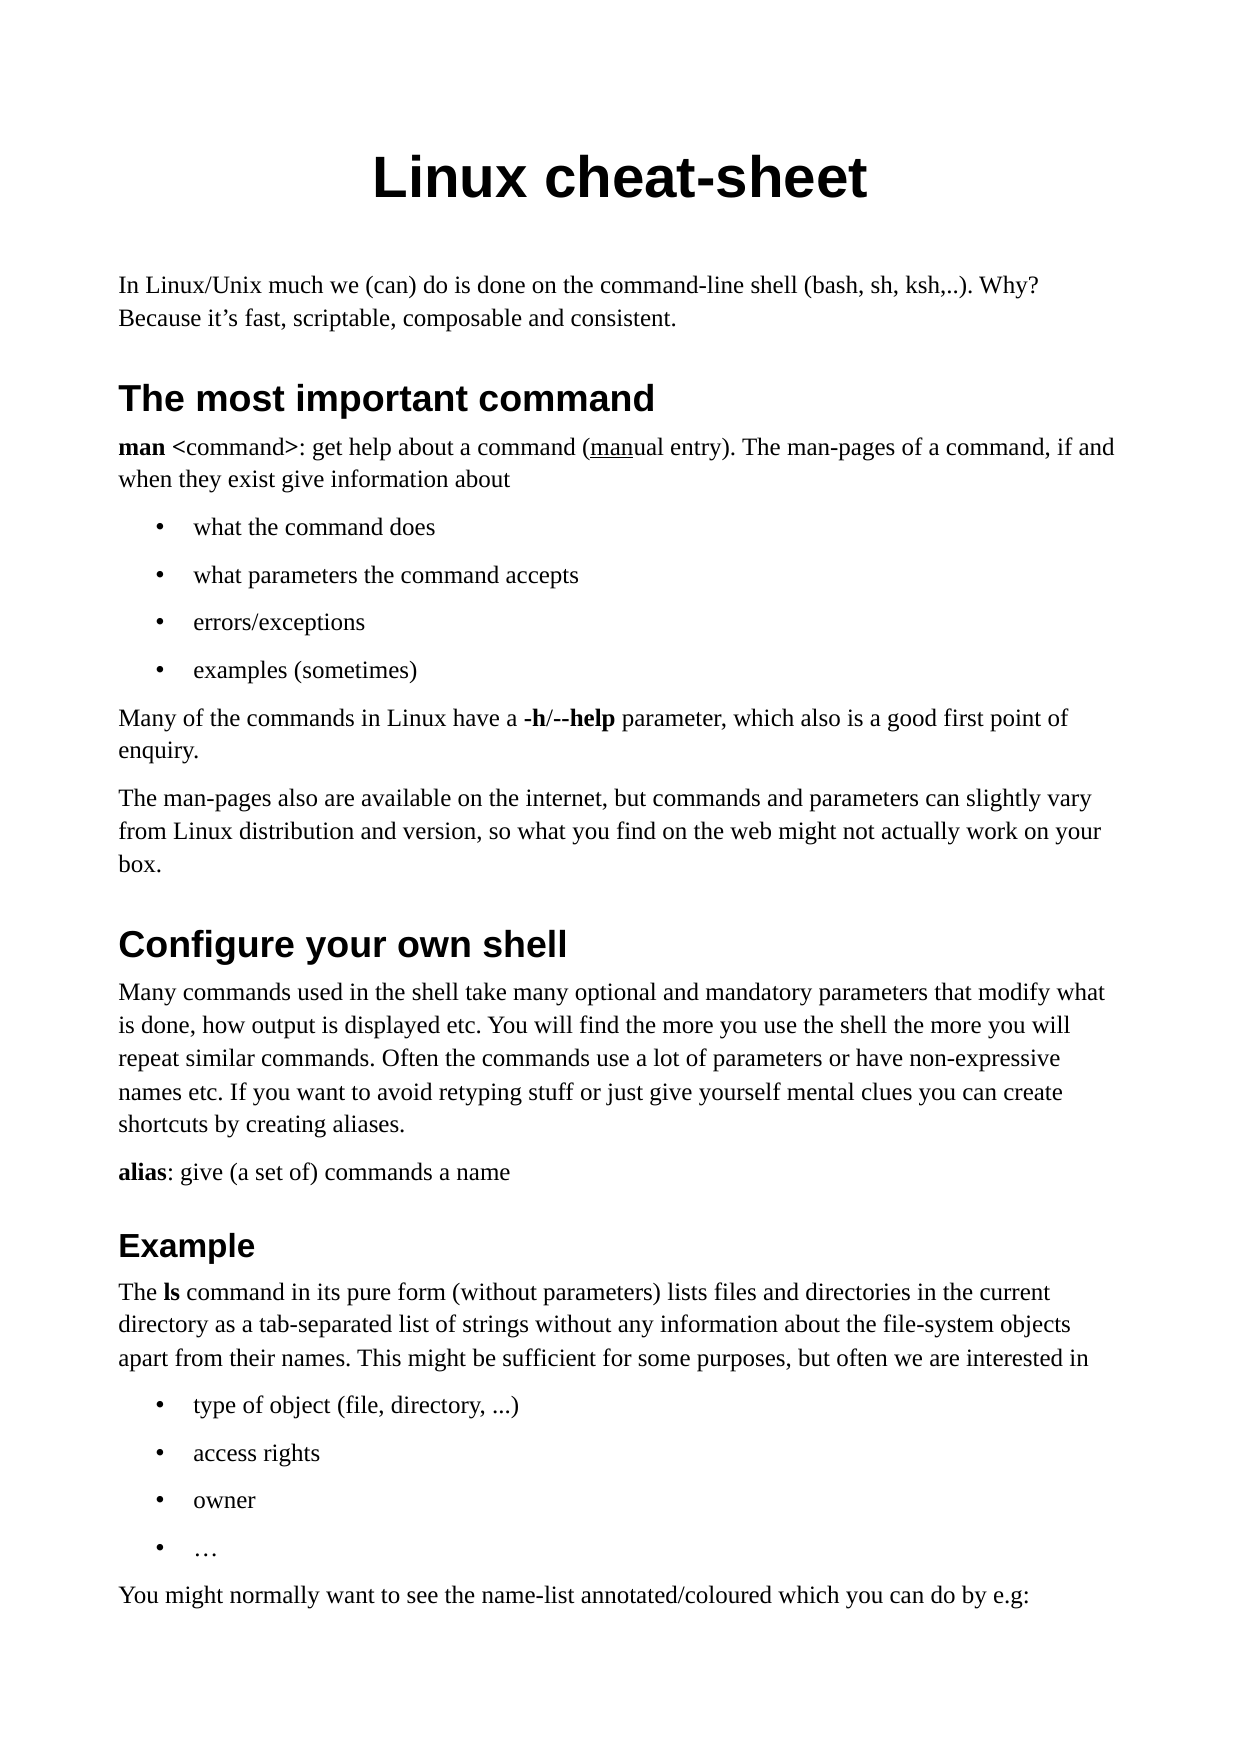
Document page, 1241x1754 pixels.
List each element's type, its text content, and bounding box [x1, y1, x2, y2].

list what parameters the command accepts [156, 560, 1122, 588]
subtitle The most important command [118, 376, 1122, 419]
list type of object (file, directory, ...) [156, 1390, 1122, 1419]
subtitle Configure your own shell [118, 922, 1122, 965]
text The ls command in its pure form (without parameters) lists files and directories in the current directory as a tab-separated list of strings without any information about the file-system objects apart from their names. This might be sufficient for some purposes, but often we are interested in [118, 1277, 1122, 1371]
text alias: give (a set of) commands a name [118, 1157, 1122, 1186]
text The man-pages also are available on the internet, but commands and parameters can slightly vary from Linux distribution and version, so what you find on the web might not actually work on your box. [118, 783, 1122, 878]
list what the command does [156, 512, 1122, 541]
list errors/exceptions [156, 607, 1122, 636]
text In Linux/Unix much we (can) do is done on the command-line shell (bash, sh, ksh,..). Why? Because it’s fast, scriptable, composable and consistent. [118, 270, 1122, 332]
text Many of the commands in Linux have a -h/--help parameter, which also is a good first point of enquiry. [118, 703, 1122, 764]
subtitle Example [118, 1226, 1122, 1264]
title Linux cheat-sheet [118, 143, 1122, 210]
text Many commands used in the shell take many optional and mandatory parameters that modify what is done, how output is displayed etc. You will find the more you use the shell the more you will repeat similar commands. Often the commands use a lot of parameters or have non-expressive names etc. If you want to avoid retyping stuff or just give yourself mental clues you can create shortcuts by creating aliases. [118, 977, 1122, 1138]
text man <command>: get help about a command (manual entry). The man-pages of a command, if and when they exist give information about [118, 432, 1122, 493]
text You might normally want to see the name-list annotated/coloured which you can do by e.g: [118, 1581, 1122, 1609]
list … [156, 1533, 1122, 1562]
list owner [156, 1485, 1122, 1514]
list examples (sometimes) [156, 655, 1122, 684]
list access rights [156, 1438, 1122, 1467]
